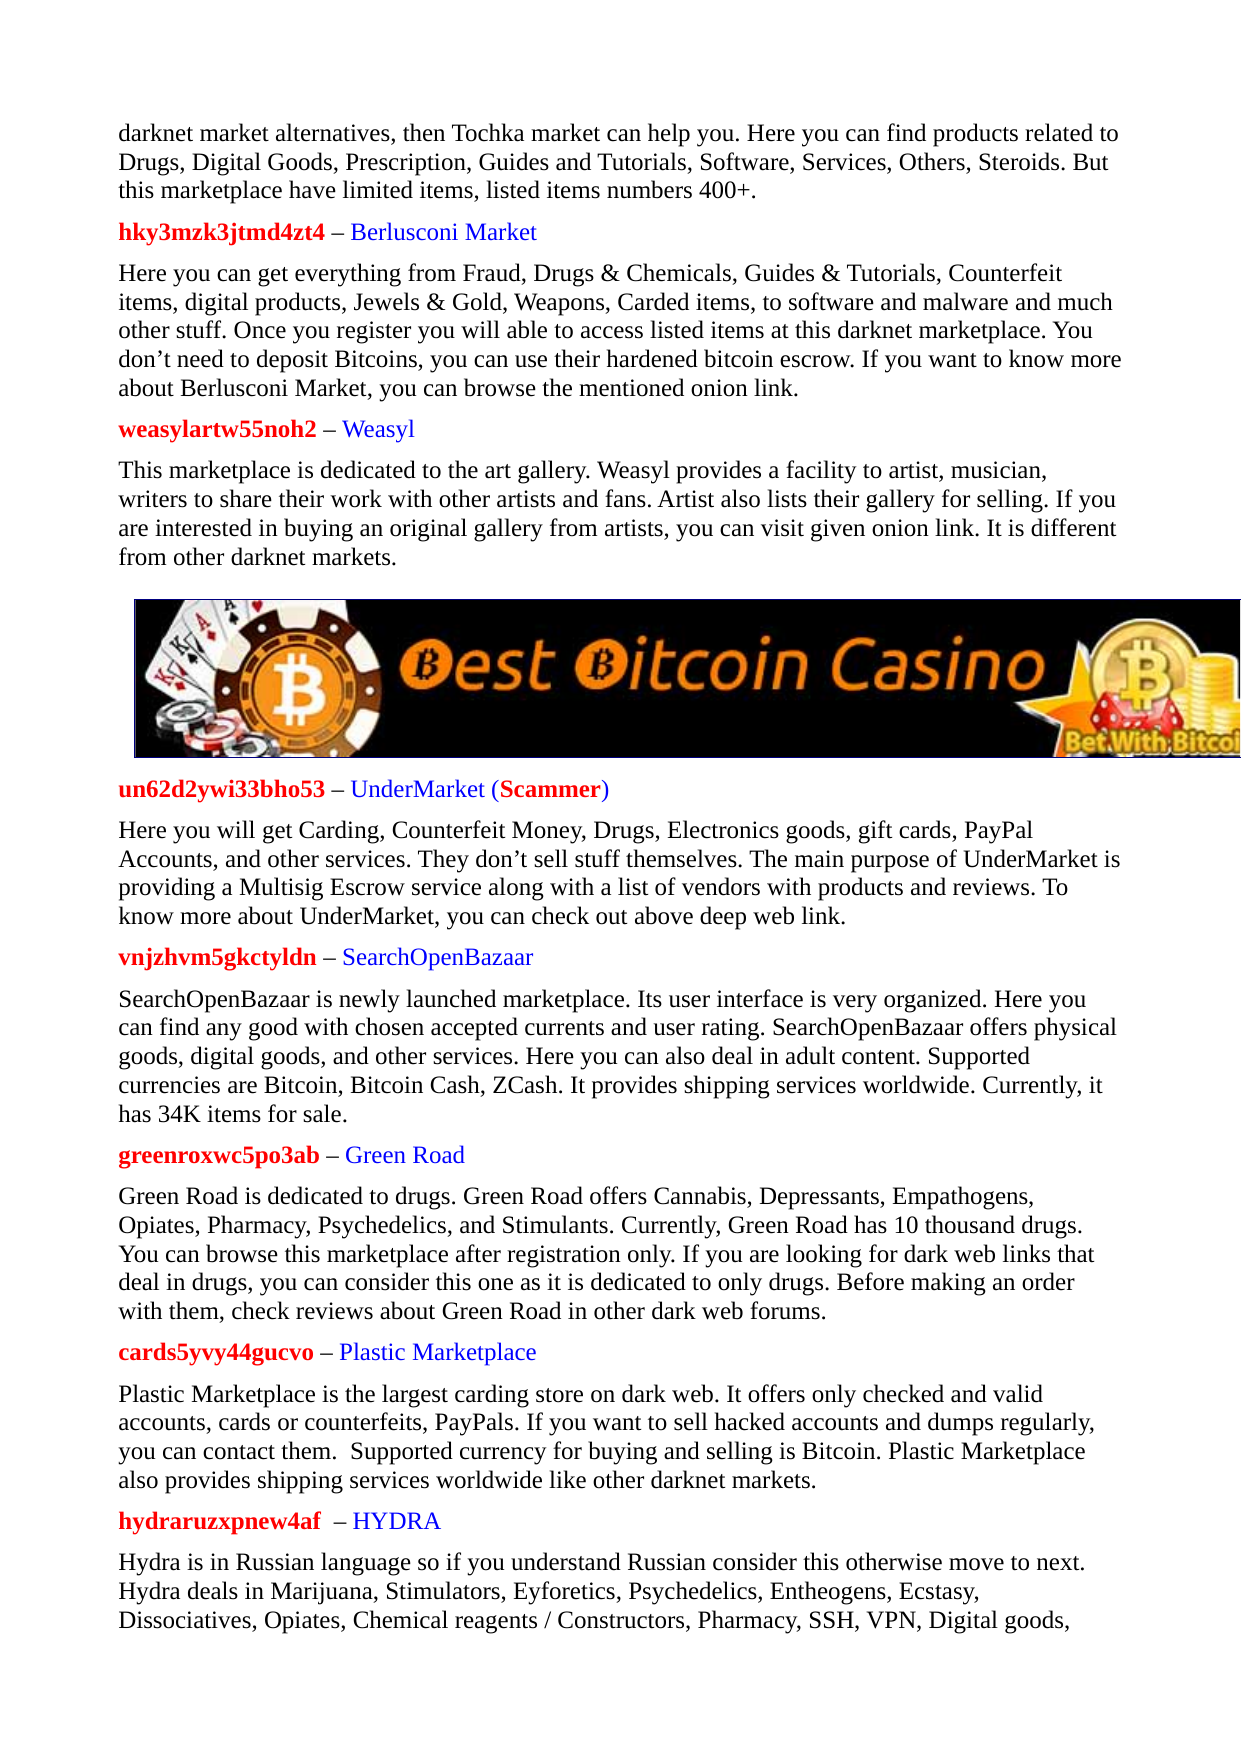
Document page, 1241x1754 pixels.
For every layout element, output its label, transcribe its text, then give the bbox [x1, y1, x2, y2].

text Here you will get Carding, Counterfeit Money, Drugs, Electronics goods, gift cards, PayPal Accounts, and other services. They don’t sell stuff themselves. The main purpose of UnderMarket is providing a Multisig Escrow service along with a list of vendors with products and reviews. To know more about UnderMarket, you can check out above deep web link. [118, 815, 1122, 930]
text hydraruzxpnew4af – HYDRA [118, 1506, 1122, 1535]
text Here you can get everything from Fraud, Drugs & Chemicals, Guides & Tutorials, Counterfeit items, digital products, Jewels & Gold, Weapons, Carded items, to software and malware and much other stuff. Once you register you will able to access listed items at this darknet marketplace. You don’t need to deposit Bitcoins, you can use their hardened bitcoin escrow. If you want to know more about Berlusconi Market, you can browse the mentioned onion link. [118, 258, 1122, 402]
text darknet market alternatives, then Tochka market can help you. Here you can find products related to Drugs, Digital Goods, Prescription, Guides and Tutorials, Software, Services, Others, Steroids. But this marketplace have limited items, listed items numbers 400+. [118, 118, 1122, 204]
text vnjzhvm5gkctyldn – SearchOpenBazaar [118, 942, 1122, 971]
text weasylartw55noh2 – Weasyl [118, 414, 1122, 443]
text cards5yvy44gucvo – Plastic Marketplace [118, 1337, 1122, 1366]
text This marketplace is dedicated to the art gallery. Weasyl provides a facility to artist, musician, writers to share their work with other artists and fans. Artist also lists their gallery for selling. If you are interested in buying an original gallery from artists, you can visit given onion link. It is different from other darknet markets. [118, 456, 1122, 571]
text Plastic Marketplace is the largest carding store on dark web. It offers only checked and valid accounts, cards or counterfeits, PayPals. If you want to sell hacked accounts and dumps regularly, you can contact them. Supported currency for buying and selling is Bitcoin. Plastic Marketplace also provides shipping services worldwide like other darknet markets. [118, 1379, 1122, 1494]
text un62d2ywi33bho53 – UnderMarket (Scammer) [118, 774, 1122, 802]
text Hydra is in Russian language so if you understand Russian consider this otherwise move to next. Hydra deals in Marijuana, Stimulators, Eyforetics, Psychedelics, Entheogens, Ecstasy, Dissociatives, Opiates, Chemical reagents / Constructors, Pharmacy, SSH, VPN, Digital goods, [118, 1547, 1122, 1634]
text Green Road is dedicated to drugs. Green Road offers Cannabis, Depressants, Empathogens, Opiates, Pharmacy, Psychedelics, and Stimulants. Currently, Green Road has 10 thousand drugs. You can browse this marketplace after registration only. If you are looking for dark web links that deal in drugs, you can consider this one as it is dedicated to only drugs. Before making an order with them, check reviews about Green Road in other dark web forums. [118, 1181, 1122, 1325]
text greenroxwc5po3ab – Green Road [118, 1140, 1122, 1169]
text hky3mzk3jtmd4zt4 – Berlusconi Market [118, 217, 1122, 246]
picture [135, 600, 1241, 757]
text SearchOpenBazaar is newly launched marketplace. Its user interface is very organized. Here you can find any good with chosen accepted currents and user rating. SearchOpenBazaar offers physical goods, digital goods, and other services. Here you can also deal in adult content. Supported currencies are Bitcoin, Bitcoin Cash, ZCash. It provides shipping services worldwide. Currently, it has 34K items for sale. [118, 984, 1122, 1127]
